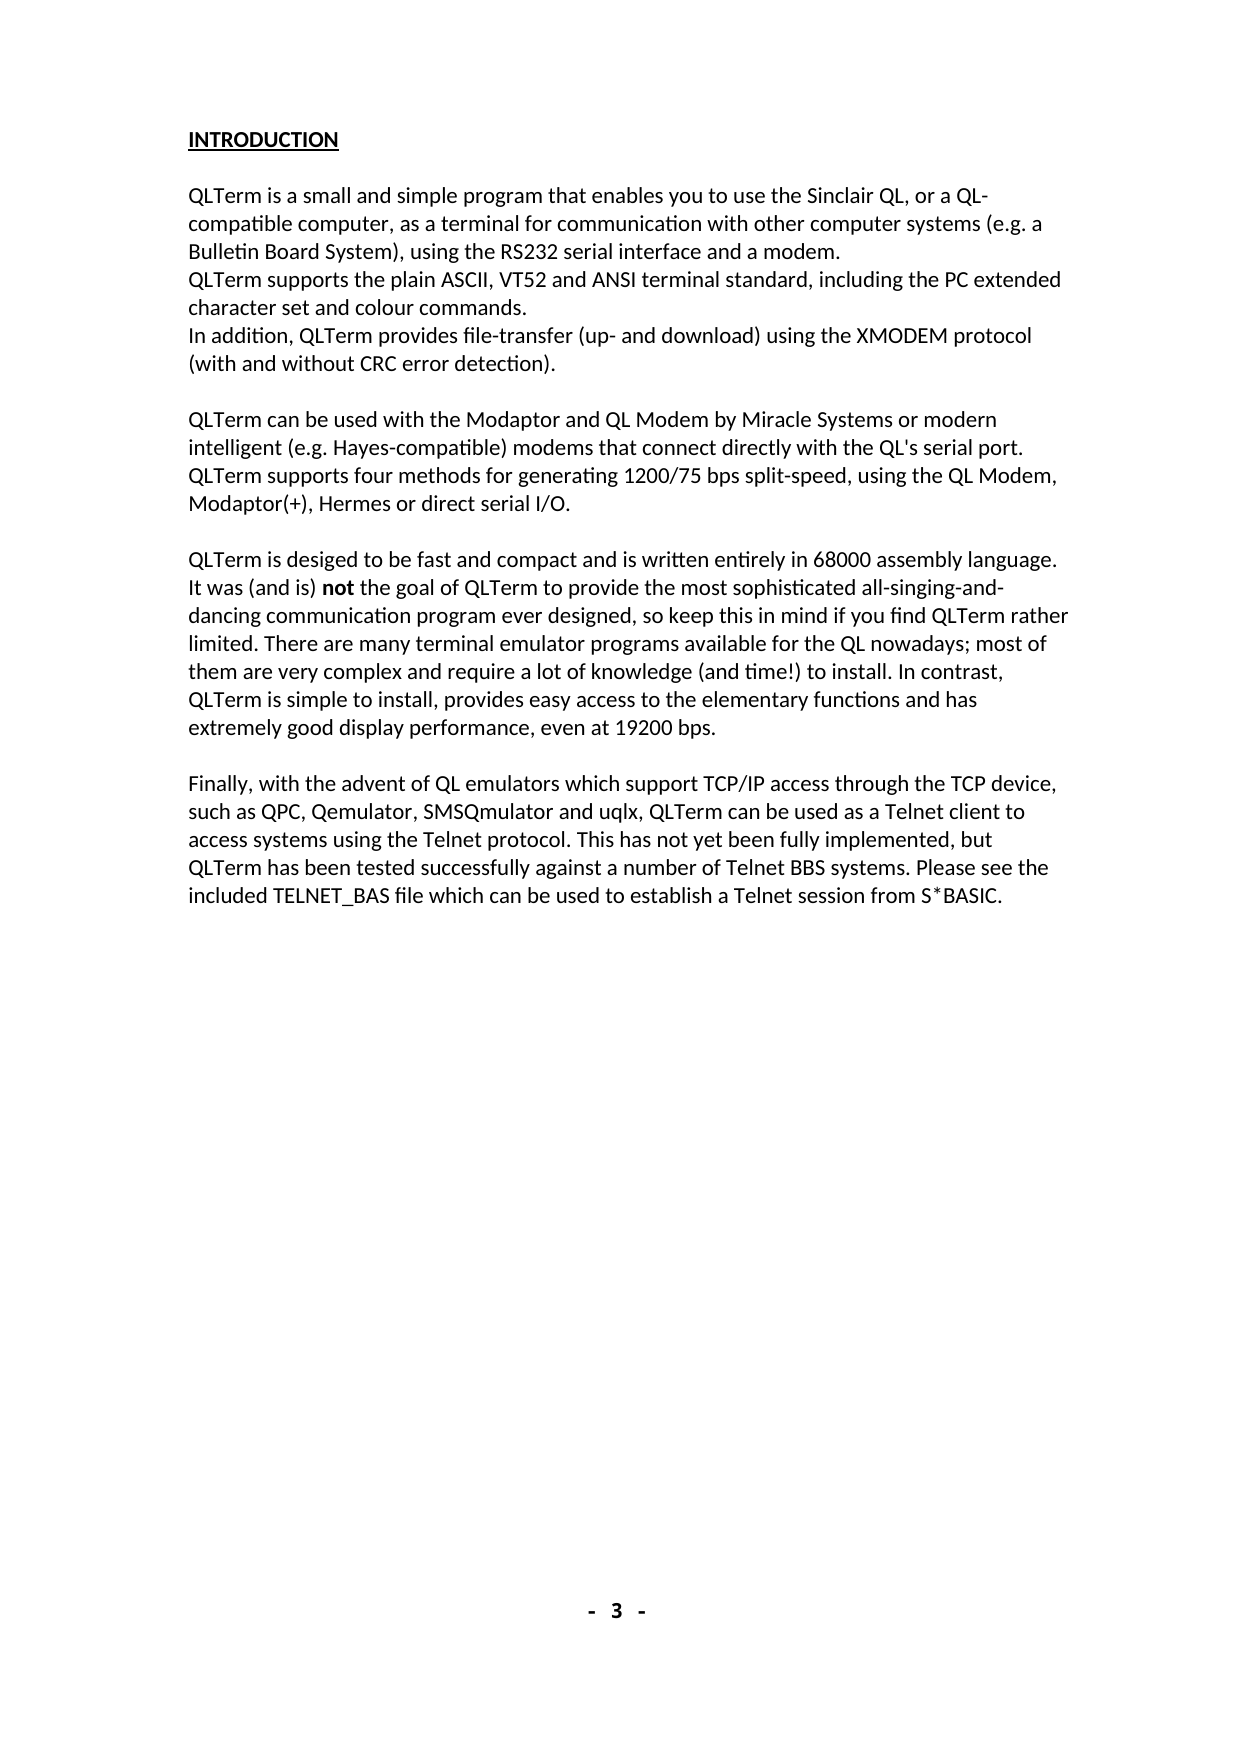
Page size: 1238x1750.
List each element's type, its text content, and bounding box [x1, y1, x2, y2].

text Finally, with the advent of QL emulators which support TCP/IP access through the TCP device, such as QPC, Qemulator, SMSQmulator and uqlx, QLTerm can be used as a Telnet client to access systems using the Telnet protocol. This has not yet been fully implemented, but QLTerm has been tested successfully against a number of Telnet BBS systems. Please see the included TELNET_BAS file which can be used to establish a Telnet session from S*BASIC. [188, 769, 1070, 909]
text QLTerm can be used with the Modaptor and QL Modem by Miracle Systems or modern intelligent (e.g. Hayes-compatible) modems that connect directly with the QL's serial port. QLTerm supports four methods for generating 1200/75 bps split-speed, using the QL Modem, Modaptor(+), Hermes or direct serial I/O. [188, 405, 1070, 517]
text In addition, QLTerm provides file-transfer (up- and download) using the XMODEM protocol (with and without CRC error detection). [188, 321, 1070, 377]
text QLTerm is desiged to be fast and compact and is written entirely in 68000 assembly language. It was (and is) not the goal of QLTerm to provide the most sophisticated all-singing-and-dancing communication program ever designed, so keep this in mind if you find QLTerm rather limited. There are many terminal emulator programs available for the QL nowadays; most of them are very complex and require a lot of knowledge (and time!) to install. In contrast, QLTerm is simple to install, provides easy access to the elementary functions and has extremely good display performance, even at 19200 bps. [188, 545, 1070, 741]
text QLTerm is a small and simple program that enables you to use the Sinclair QL, or a QL-compatible computer, as a terminal for communication with other computer systems (e.g. a Bulletin Board System), using the RS232 serial interface and a modem. [188, 181, 1070, 265]
text INTRODUCTION [188, 125, 1070, 153]
text QLTerm supports the plain ASCII, VT52 and ANSI terminal standard, including the PC extended character set and colour commands. [188, 265, 1070, 321]
